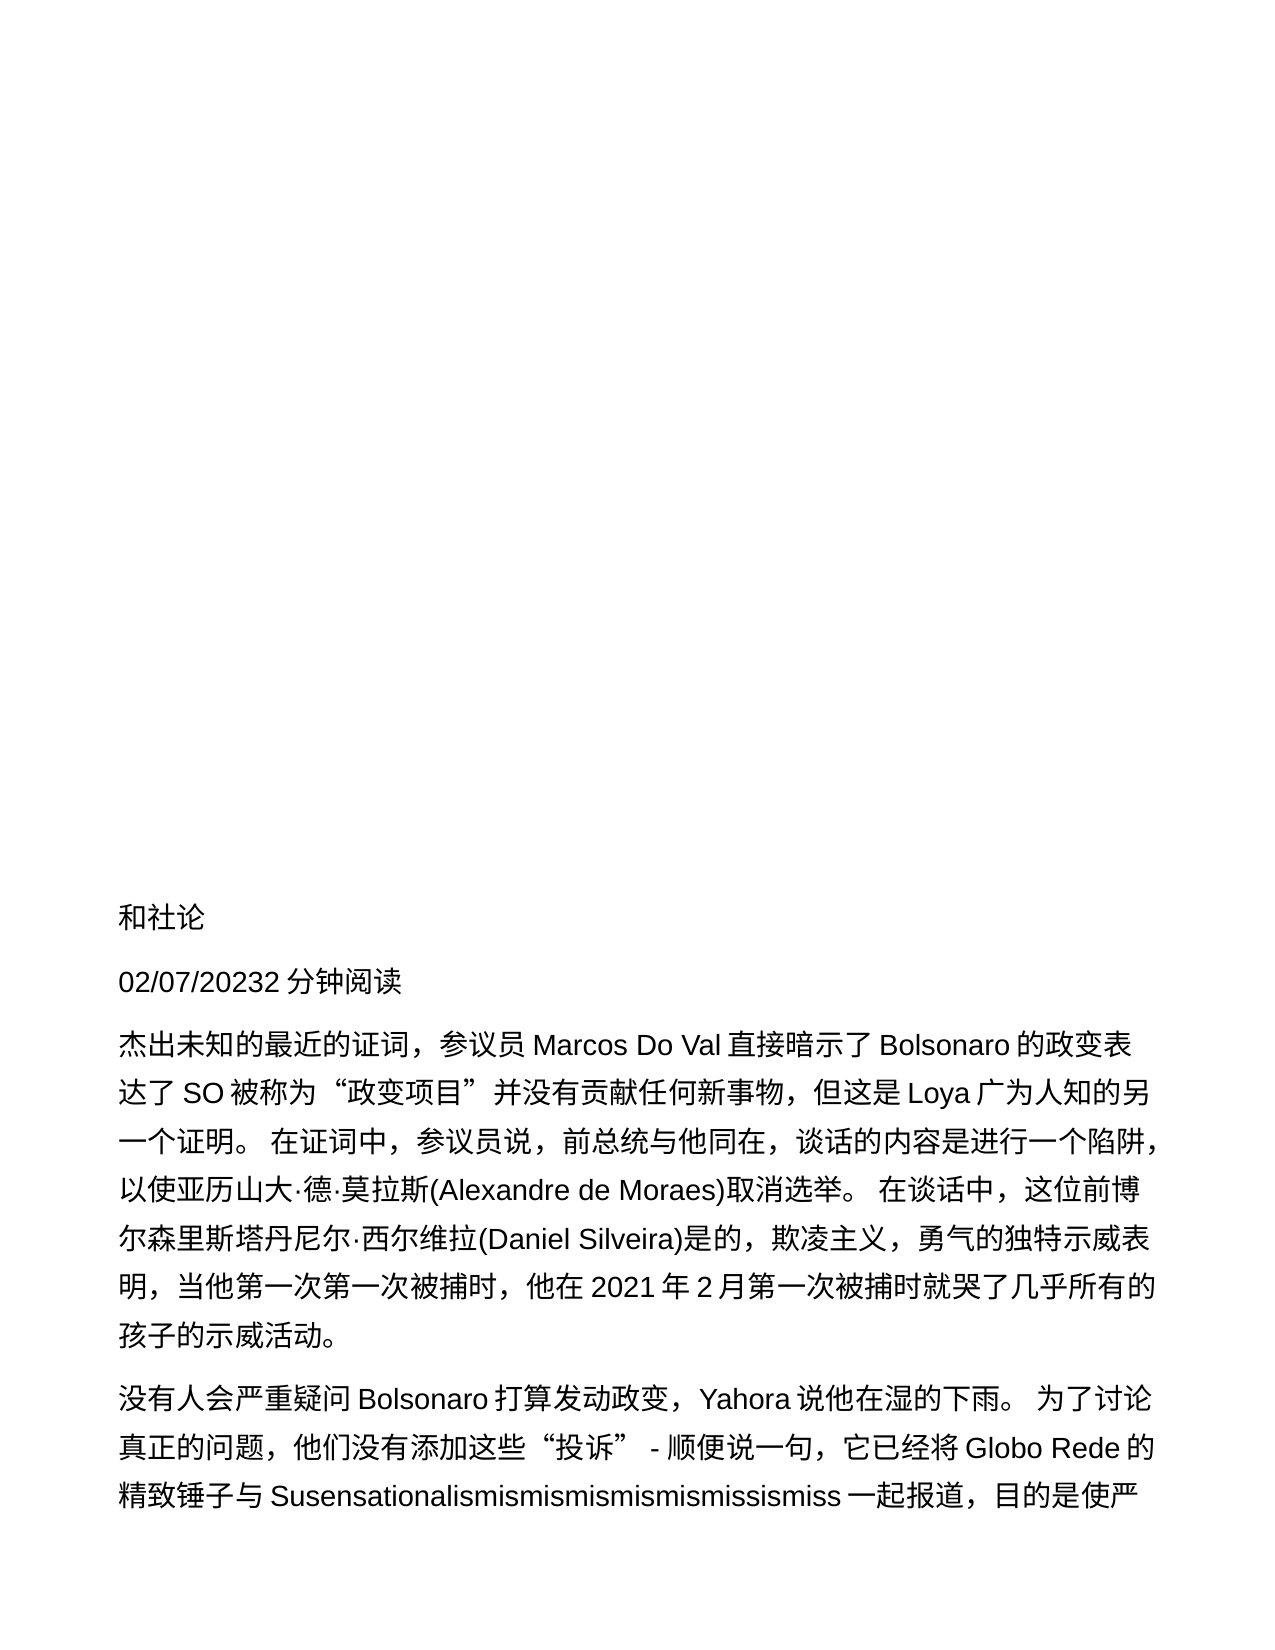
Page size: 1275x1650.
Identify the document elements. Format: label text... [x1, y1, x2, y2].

text 和社论 [118, 118, 1157, 937]
text 没有人会严重疑问Bolsonaro打算发动政变，Yahora说他在湿的下雨。 为了讨论真正的问题，他们没有添加这些“投诉” - 顺便说一句，它已经将Globo Rede的精致锤子与Susensationalismismismismismismissismiss一起报道，目的是使严重的军事危机失去维度并以常规的方式输入集体心理学，以保持旧秩序的稳定性。 色情谈论马科斯·瓦尔(Marcos do Val)所做的无非是履行渔夫恩圭斯(Enaguas)起义的角色。资产阶级民主的英雄，从其宫殿的顶部和实质性社论中，不要放弃逗号，以抗议该国实施的八年监护权。 例如，路易斯·伊纳西奥(Luiz Inacio)不信任军队，任命了托马斯波瓦(Tomáspaiva)陆军指挥官，这是2018年在起草Tuit de Eduardovillas-Boas中被认为是主角。那年的总统和非法的一年半。 这是您将逐步结束军事干预的方式吗？ [118, 1376, 1157, 1515]
text 杰出未知的最近的证词，参议员Marcos Do Val直接暗示了Bolsonaro的政变表达了SO被称为“政变项目”并没有贡献任何新事物，但这是Loya广为人知的另一个证明。 在证词中，参议员说，前总统与他同在，谈话的内容是进行一个陷阱，以使亚历山大·德·莫拉斯(Alexandre de Moraes)取消选举。 在谈话中，这位前博尔森里斯塔丹尼尔·西尔维拉(Daniel Silveira)是的，欺凌主义，勇气的独特示威表明，当他第一次第一次被捕时，他在2021年2月第一次被捕时就哭了几乎所有的孩子的示威活动。 [118, 1021, 1157, 1355]
text 02/07/20232分钟阅读 [118, 958, 1157, 1000]
